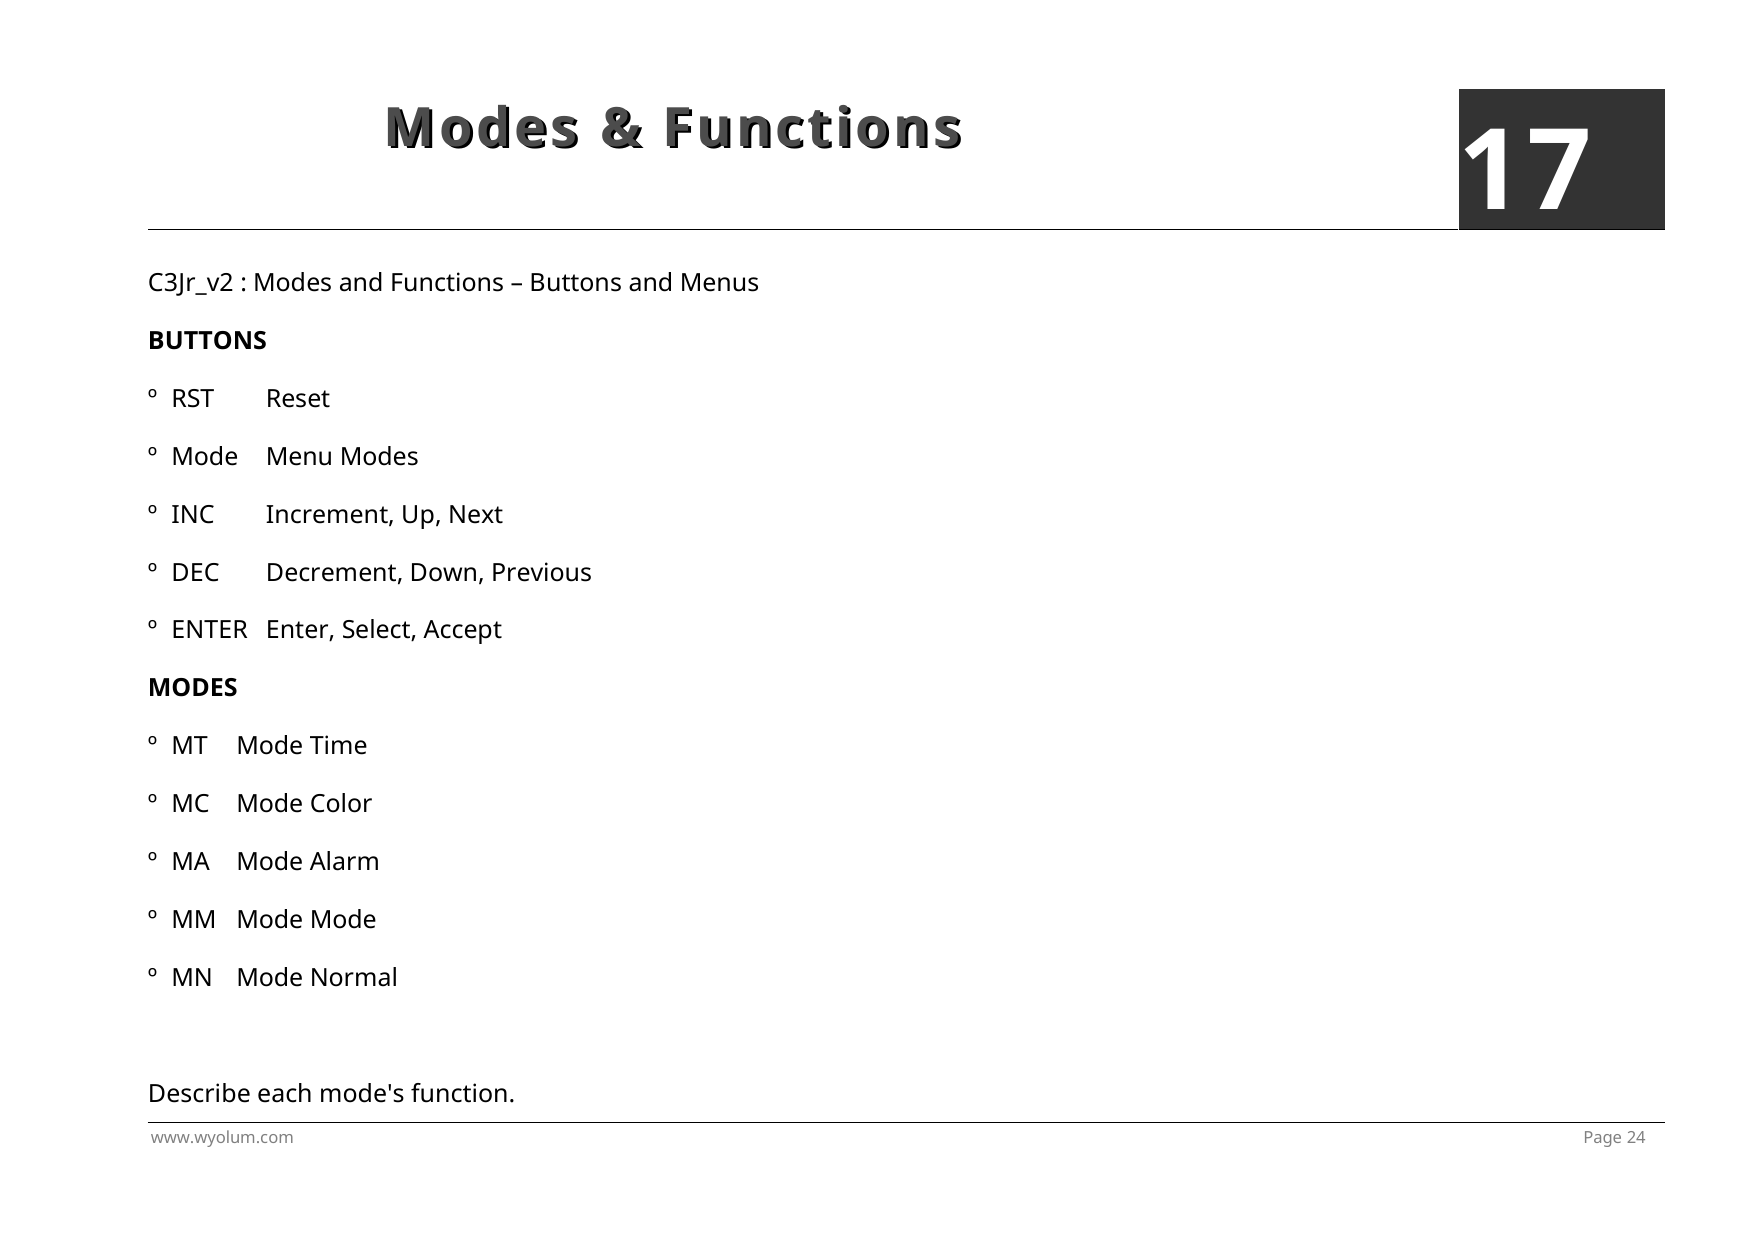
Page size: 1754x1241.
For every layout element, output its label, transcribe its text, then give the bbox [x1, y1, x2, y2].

list DEC Decrement, Down, Previous [148, 554, 1665, 588]
table_header 17 [1459, 89, 1665, 229]
list MA Mode Alarm [148, 844, 1665, 878]
list RST Reset [148, 381, 1665, 415]
list MC Mode Color [148, 786, 1665, 820]
list MT Mode Time [148, 728, 1665, 762]
list ENTER Enter, Select, Accept [148, 612, 1665, 646]
list INC Increment, Up, Next [148, 497, 1665, 531]
text MODES [148, 670, 1665, 704]
table_cell [148, 183, 354, 229]
text Describe each mode's function. [148, 1076, 1665, 1110]
text BUTTONS [148, 323, 1665, 357]
text C3Jr_v2 : Modes and Functions – Buttons and Menus [148, 265, 1665, 299]
table_header [148, 89, 354, 183]
table_header Modes & Functions [354, 89, 1458, 183]
table_cell [354, 183, 1458, 229]
list MM Mode Mode [148, 902, 1665, 936]
list MN Mode Normal [148, 960, 1665, 994]
list Mode Menu Modes [148, 439, 1665, 473]
